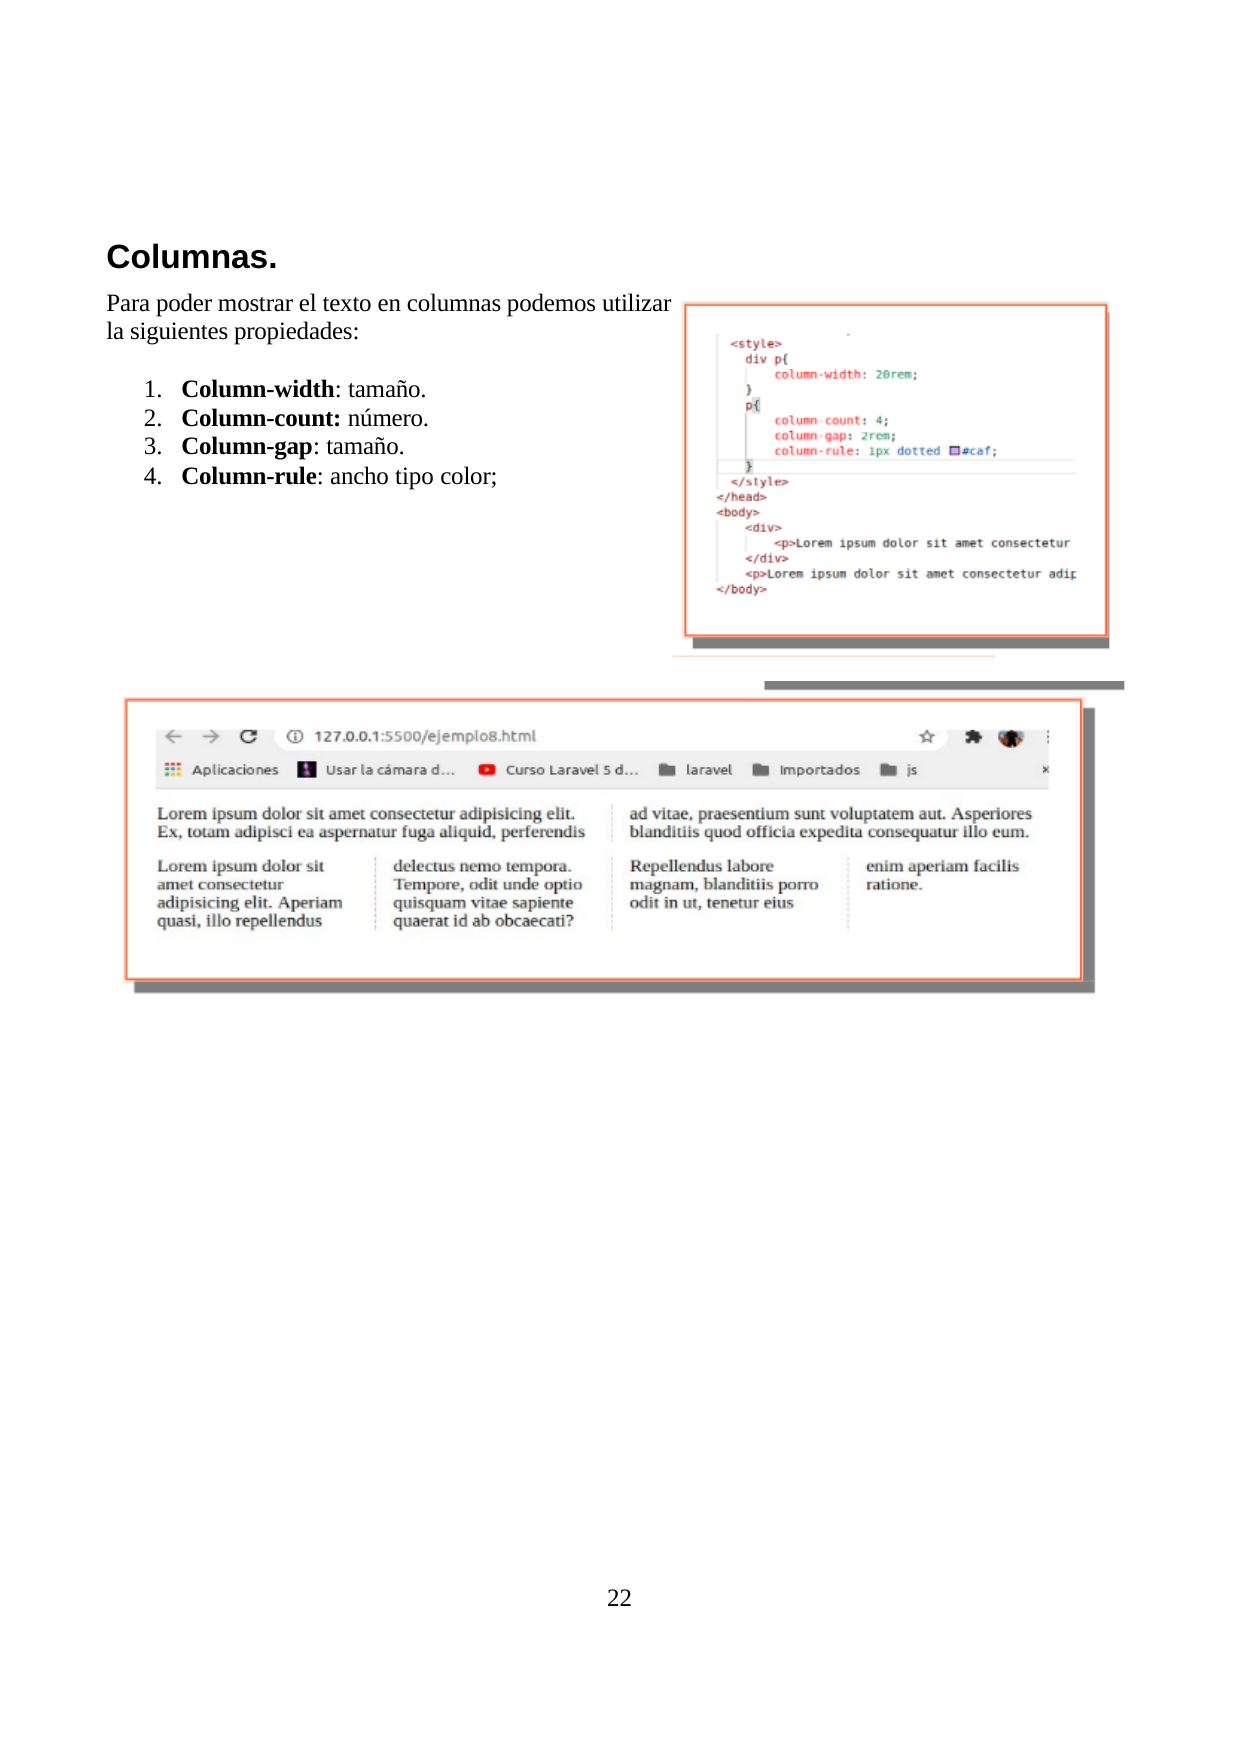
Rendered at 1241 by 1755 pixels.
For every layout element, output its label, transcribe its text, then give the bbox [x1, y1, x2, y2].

list [1110, 460, 1132, 490]
list Column-rule: ancho tipo color; [144, 460, 672, 490]
subtitle Columnas. [106, 237, 1132, 275]
list Column-count: número. [144, 403, 672, 431]
list Column-gap: tamaño. [144, 431, 672, 460]
picture [672, 292, 1110, 657]
text Para poder mostrar el texto en columnas podemos utilizar la siguientes propiedades: [106, 288, 1132, 345]
list [1110, 374, 1132, 403]
list [1110, 403, 1132, 431]
picture [98, 681, 1125, 997]
list Column-width: tamaño. [144, 374, 672, 403]
list [1110, 431, 1132, 460]
